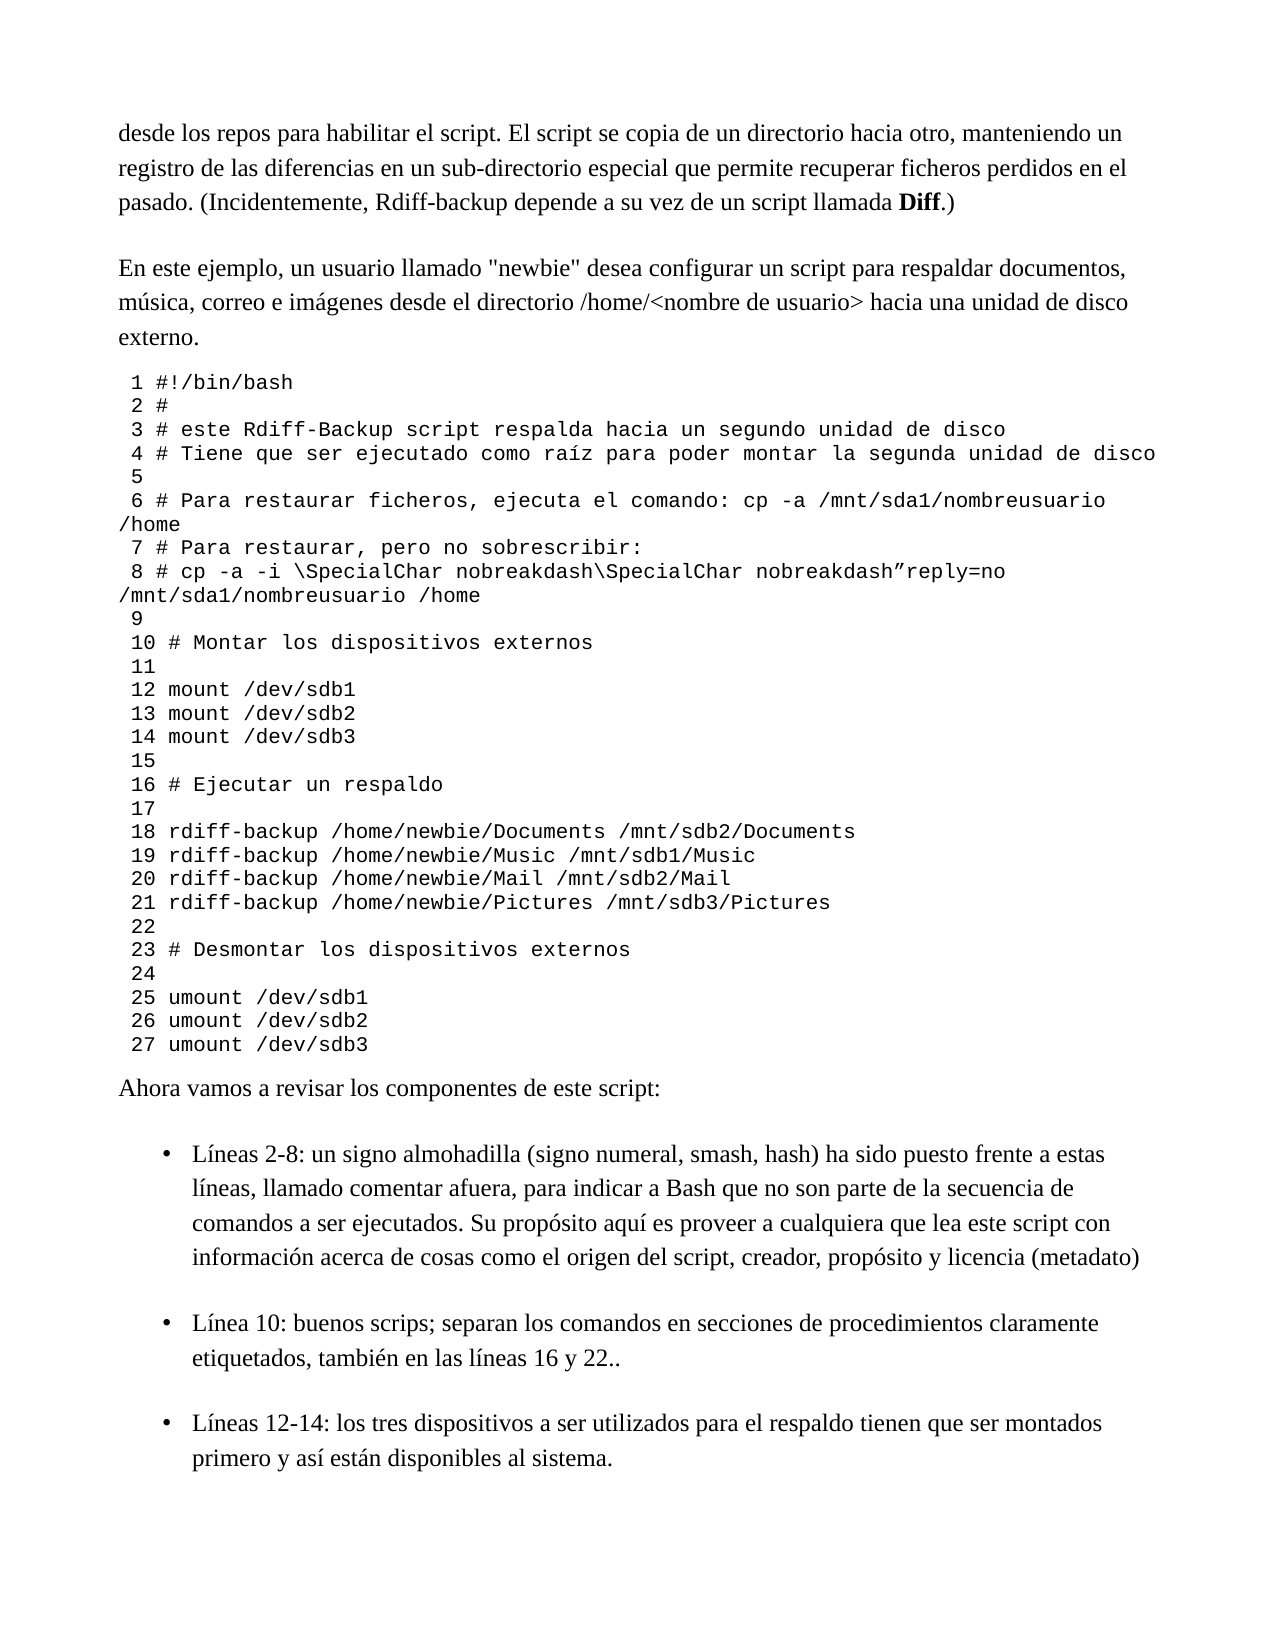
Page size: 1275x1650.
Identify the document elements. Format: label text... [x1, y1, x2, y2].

list Líneas 12-14: los tres dispositivos a ser utilizados para el respaldo tienen que ser montados primero y así están disponibles al sistema. [162, 1408, 1157, 1472]
list Líneas 2-8: un signo almohadilla (signo numeral, smash, hash) ha sido puesto frente a estas líneas, llamado comentar afuera, para indicar a Bash que no son parte de la secuencia de comandos a ser ejecutados. Su propósito aquí es proveer a cualquiera que lea este script con información acerca de cosas como el origen del script, creador, propósito y licencia (metadato) [162, 1139, 1157, 1271]
text 6 # Para restaurar ficheros, ejecuta el comando: cp -a /mnt/sda1/nombreusuario /home [118, 490, 1157, 537]
text 21 rdiff-backup /home/newbie/Pictures /mnt/sdb3/Pictures [118, 892, 1157, 916]
text 9 [118, 608, 1157, 632]
text 14 mount /dev/sdb3 [118, 727, 1157, 750]
text En este ejemplo, un usuario llamado "newbie" desea configurar un script para respaldar documentos, música, correo e imágenes desde el directorio /home/<nombre de usuario> hacia una unidad de disco externo. [118, 253, 1157, 351]
text 8 # cp -a -i \SpecialChar nobreakdash\SpecialChar nobreakdash”reply=no /mnt/sda1/nombreusuario /home [118, 561, 1157, 608]
text 11 [118, 656, 1157, 679]
text 1 #!/bin/bash [118, 372, 1157, 396]
text 23 # Desmontar los dispositivos externos [118, 939, 1157, 963]
text 13 mount /dev/sdb2 [118, 703, 1157, 727]
text 17 [118, 797, 1157, 821]
text Ahora vamos a revisar los componentes de este script: [118, 1073, 1157, 1102]
text 19 rdiff-backup /home/newbie/Music /mnt/sdb1/Music [118, 845, 1157, 868]
text 3 # este Rdiff-Backup script respalda hacia un segundo unidad de disco [118, 419, 1157, 443]
list Línea 10: buenos scrips; separan los comandos en secciones de procedimientos claramente etiquetados, también en las líneas 16 y 22.. [162, 1308, 1157, 1371]
text 15 [118, 750, 1157, 774]
text 7 # Para restaurar, pero no sobrescribir: [118, 537, 1157, 561]
text 2 # [118, 396, 1157, 419]
text 5 [118, 466, 1157, 490]
text 4 # Tiene que ser ejecutado como raíz para poder montar la segunda unidad de disco [118, 443, 1157, 466]
text 12 mount /dev/sdb1 [118, 679, 1157, 703]
text 20 rdiff-backup /home/newbie/Mail /mnt/sdb2/Mail [118, 868, 1157, 892]
text 24 [118, 963, 1157, 987]
text 10 # Montar los dispositivos externos [118, 632, 1157, 656]
text 22 [118, 916, 1157, 939]
text 18 rdiff-backup /home/newbie/Documents /mnt/sdb2/Documents [118, 821, 1157, 845]
text 27 umount /dev/sdb3 [118, 1034, 1157, 1058]
text 16 # Ejecutar un respaldo [118, 774, 1157, 797]
text desde los repos para habilitar el script. El script se copia de un directorio hacia otro, manteniendo un registro de las diferencias en un sub-directorio especial que permite recuperar ficheros perdidos en el pasado. (Incidentemente, Rdiff-backup depende a su vez de un script llamada Diff.) [118, 118, 1157, 216]
text 25 umount /dev/sdb1 [118, 987, 1157, 1010]
text 26 umount /dev/sdb2 [118, 1010, 1157, 1034]
